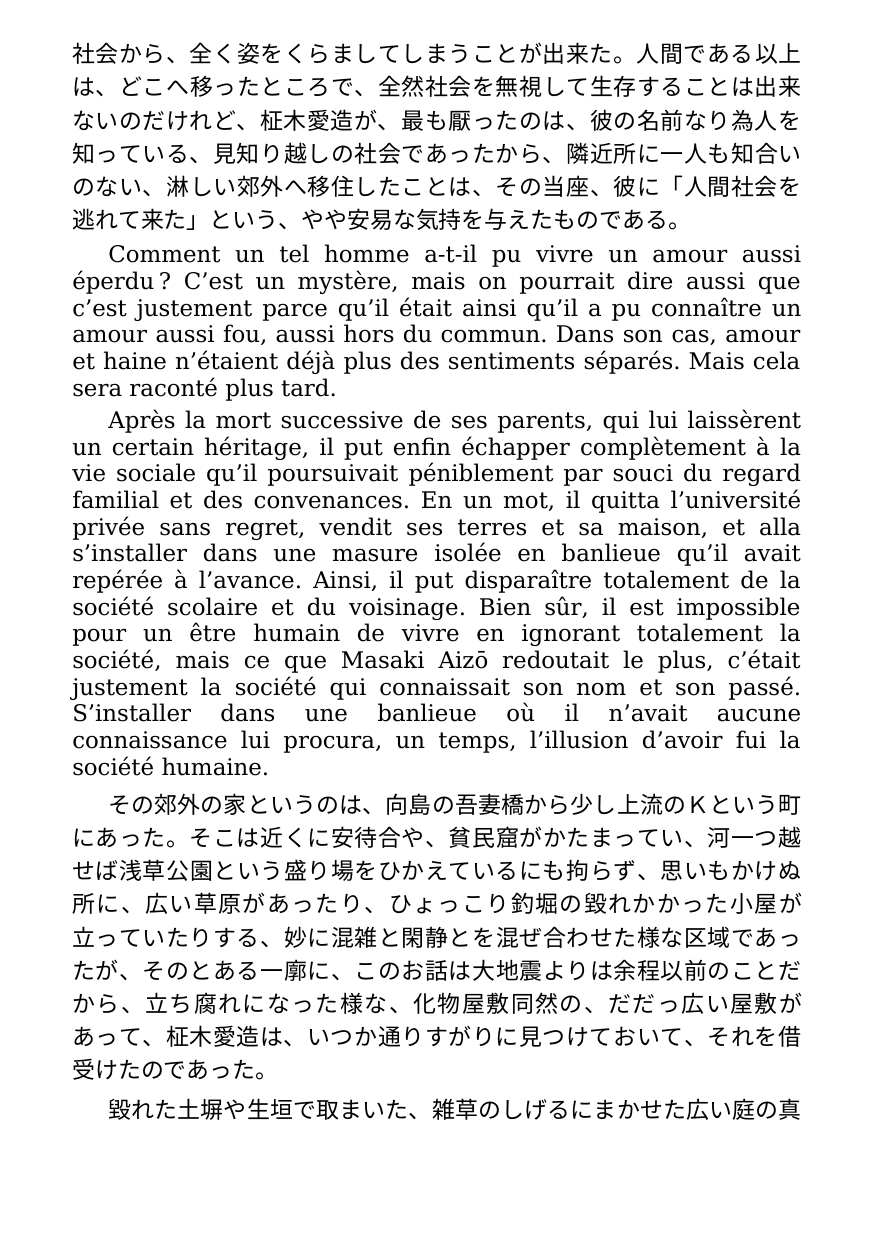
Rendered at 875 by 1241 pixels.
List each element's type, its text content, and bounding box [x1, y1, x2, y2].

text その郊外の家というのは、向島の吾妻橋から少し上流のＫという町にあった。そこは近くに安待合や、貧民窟がかたまってい、河一つ越せば浅草公園という盛り場をひかえているにも拘らず、思いもかけぬ所に、広い草原があったり、ひょっこり釣堀の毀れかかった小屋が立っていたりする、妙に混雑と閑静とを混ぜ合わせた様な区域であったが、そのとある一廓に、このお話は大地震よりは余程以前のことだから、立ち腐れになった様な、化物屋敷同然の、だだっ広い屋敷があって、柾木愛造は、いつか通りすがりに見つけておいて、それを借受けたのであった。 [72, 787, 802, 1086]
text 社会から、全く姿をくらましてしまうことが出来た。人間である以上は、どこへ移ったところで、全然社会を無視して生存することは出来ないのだけれど、柾木愛造が、最も厭ったのは、彼の名前なり為人を知っている、見知り越しの社会であったから、隣近所に一人も知合いのない、淋しい郊外へ移住したことは、その当座、彼に「人間社会を逃れて来た」という、やや安易な気持を与えたものである。 [72, 36, 802, 235]
text 毀れた土塀や生垣で取まいた、雑草のしげるにまかせた広い庭の真 [72, 1092, 802, 1125]
text Après la mort successive de ses parents, qui lui laissèrent un certain héritage, il put enfin échapper complètement à la vie sociale qu’il poursuivait péniblement par souci du regard familial et des convenances. En un mot, il quitta l’université privée sans regret, vendit ses terres et sa maison, et alla s’installer dans une masure isolée en banlieue qu’il avait repérée à l’avance. Ainsi, il put disparaître totalement de la société scolaire et du voisinage. Bien sûr, il est impossible pour un être humain de vivre en ignorant totalement la société, mais ce que Masaki Aizō redoutait le plus, c’était justement la société qui connaissait son nom et son passé. S’installer dans une banlieue où il n’avait aucune connaissance lui procura, un temps, l’illusion d’avoir fui la société humaine. [72, 407, 802, 781]
text Comment un tel homme a-t-il pu vivre un amour aussi éperdu ? C’est un mystère, mais on pourrait dire aussi que c’est justement parce qu’il était ainsi qu’il a pu connaître un amour aussi fou, aussi hors du commun. Dans son cas, amour et haine n’étaient déjà plus des sentiments séparés. Mais cela sera raconté plus tard. [72, 241, 802, 401]
